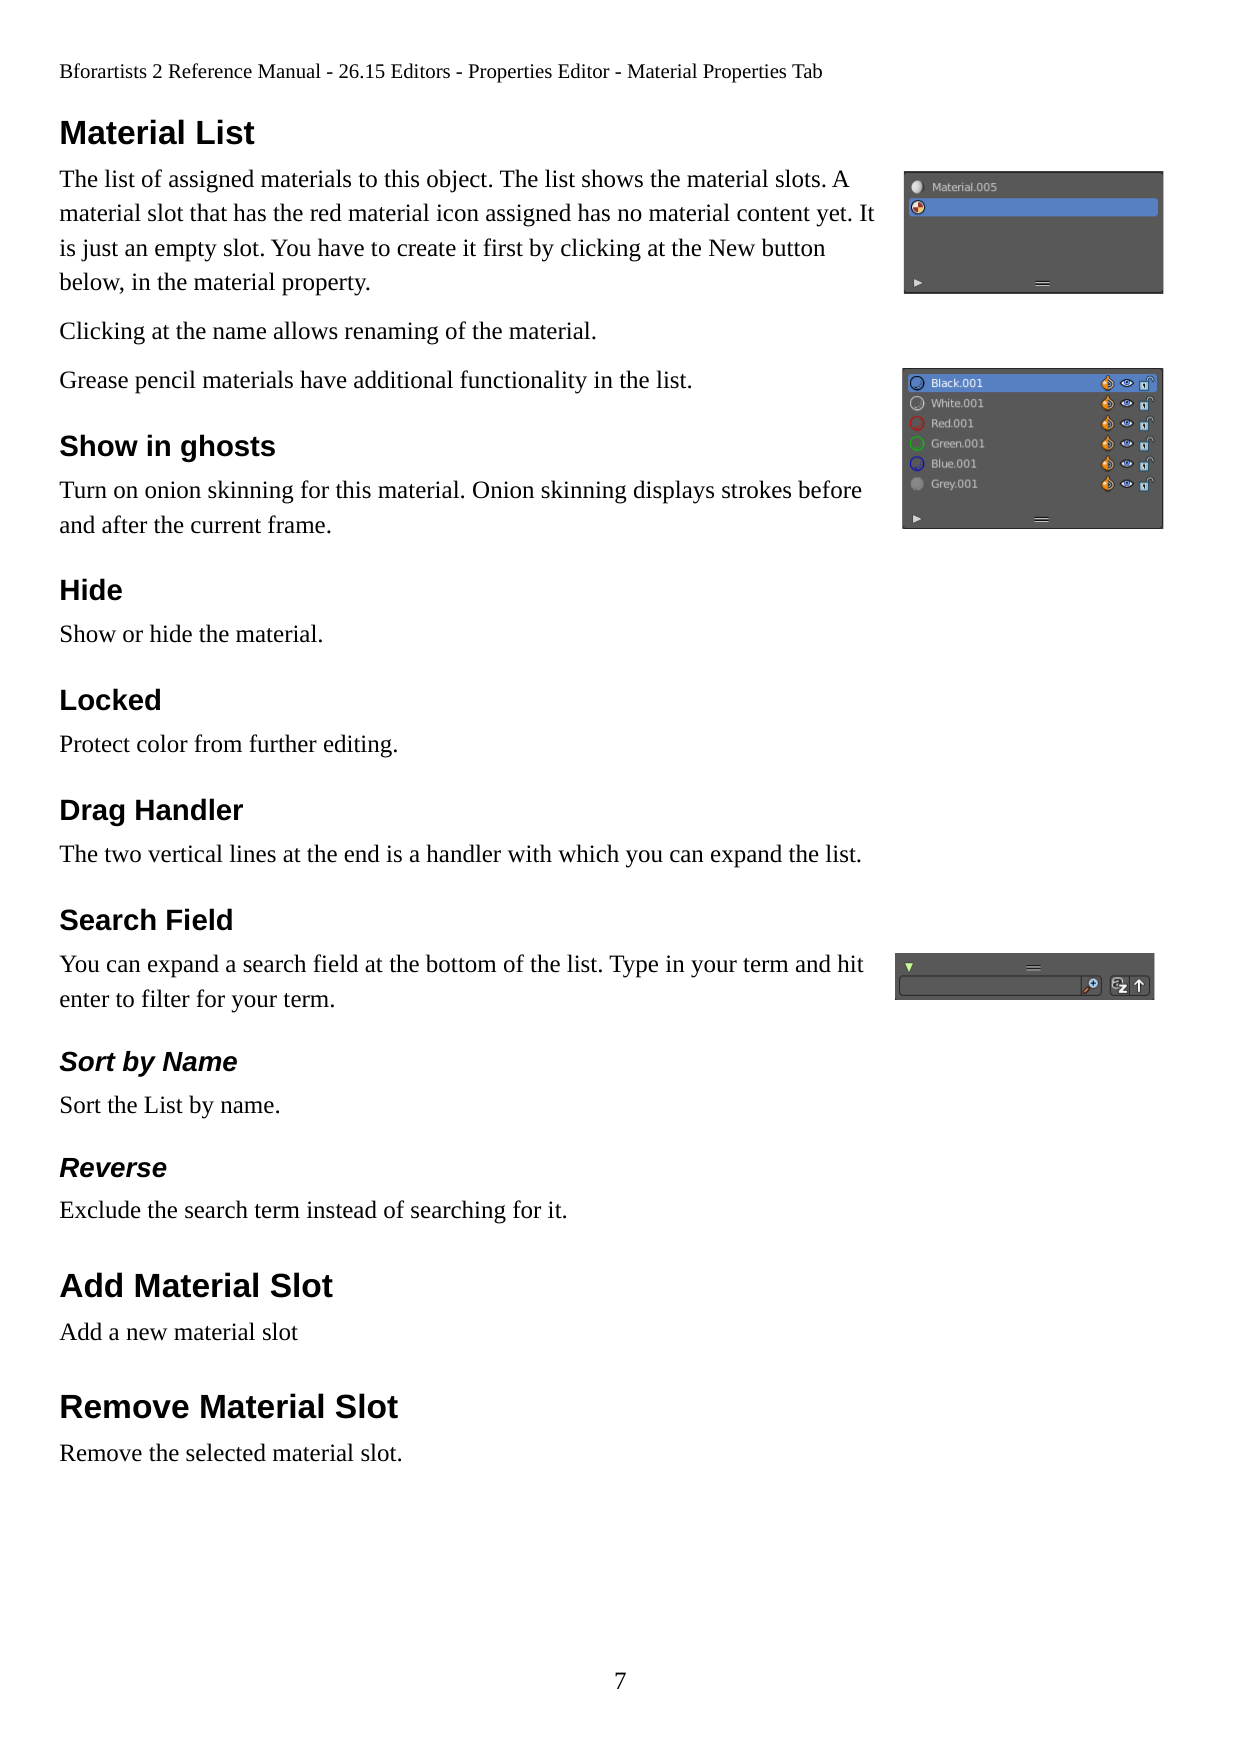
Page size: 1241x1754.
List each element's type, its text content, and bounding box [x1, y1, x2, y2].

text Sort the List by name. [59, 1090, 1181, 1118]
subtitle Sort by Name [59, 1045, 1181, 1077]
picture [903, 171, 1164, 294]
text Turn on onion skinning for this material. Onion skinning displays strokes before and after the current frame. [59, 475, 1181, 538]
subtitle Reverse [59, 1151, 1181, 1183]
text Grease pencil materials have additional functionality in the list. [59, 365, 1181, 394]
picture [902, 368, 1164, 529]
text The list of assigned materials to this object. The list shows the material slots. A material slot that has the red material icon assigned has no material content yet. It is just an empty slot. You have to create it first by clicking at the New button below, in the material property. [59, 164, 1181, 296]
subtitle Material List [59, 113, 1181, 151]
subtitle Locked [59, 683, 1181, 717]
subtitle Hide [59, 573, 1181, 607]
text The two vertical lines at the end is a handler with which you can expand the list. [59, 839, 1181, 868]
text Remove the selected material slot. [59, 1438, 1181, 1466]
text You can expand a search field at the bottom of the list. Type in your term and hit enter to filter for your term. [59, 949, 1181, 1012]
subtitle Show in ghosts [59, 429, 902, 463]
text Add a new material slot [59, 1317, 1181, 1345]
subtitle Search Field [59, 903, 1181, 937]
subtitle Drag Handler [59, 793, 1181, 827]
subtitle [1164, 429, 1181, 463]
text Clicking at the name allows renaming of the material. [59, 316, 1181, 345]
text Show or hide the material. [59, 619, 1181, 648]
picture [895, 953, 1155, 1000]
text Exclude the search term instead of searching for it. [59, 1196, 1181, 1224]
text Protect color from further editing. [59, 729, 1181, 758]
subtitle Remove Material Slot [59, 1387, 1181, 1425]
subtitle Add Material Slot [59, 1266, 1181, 1304]
